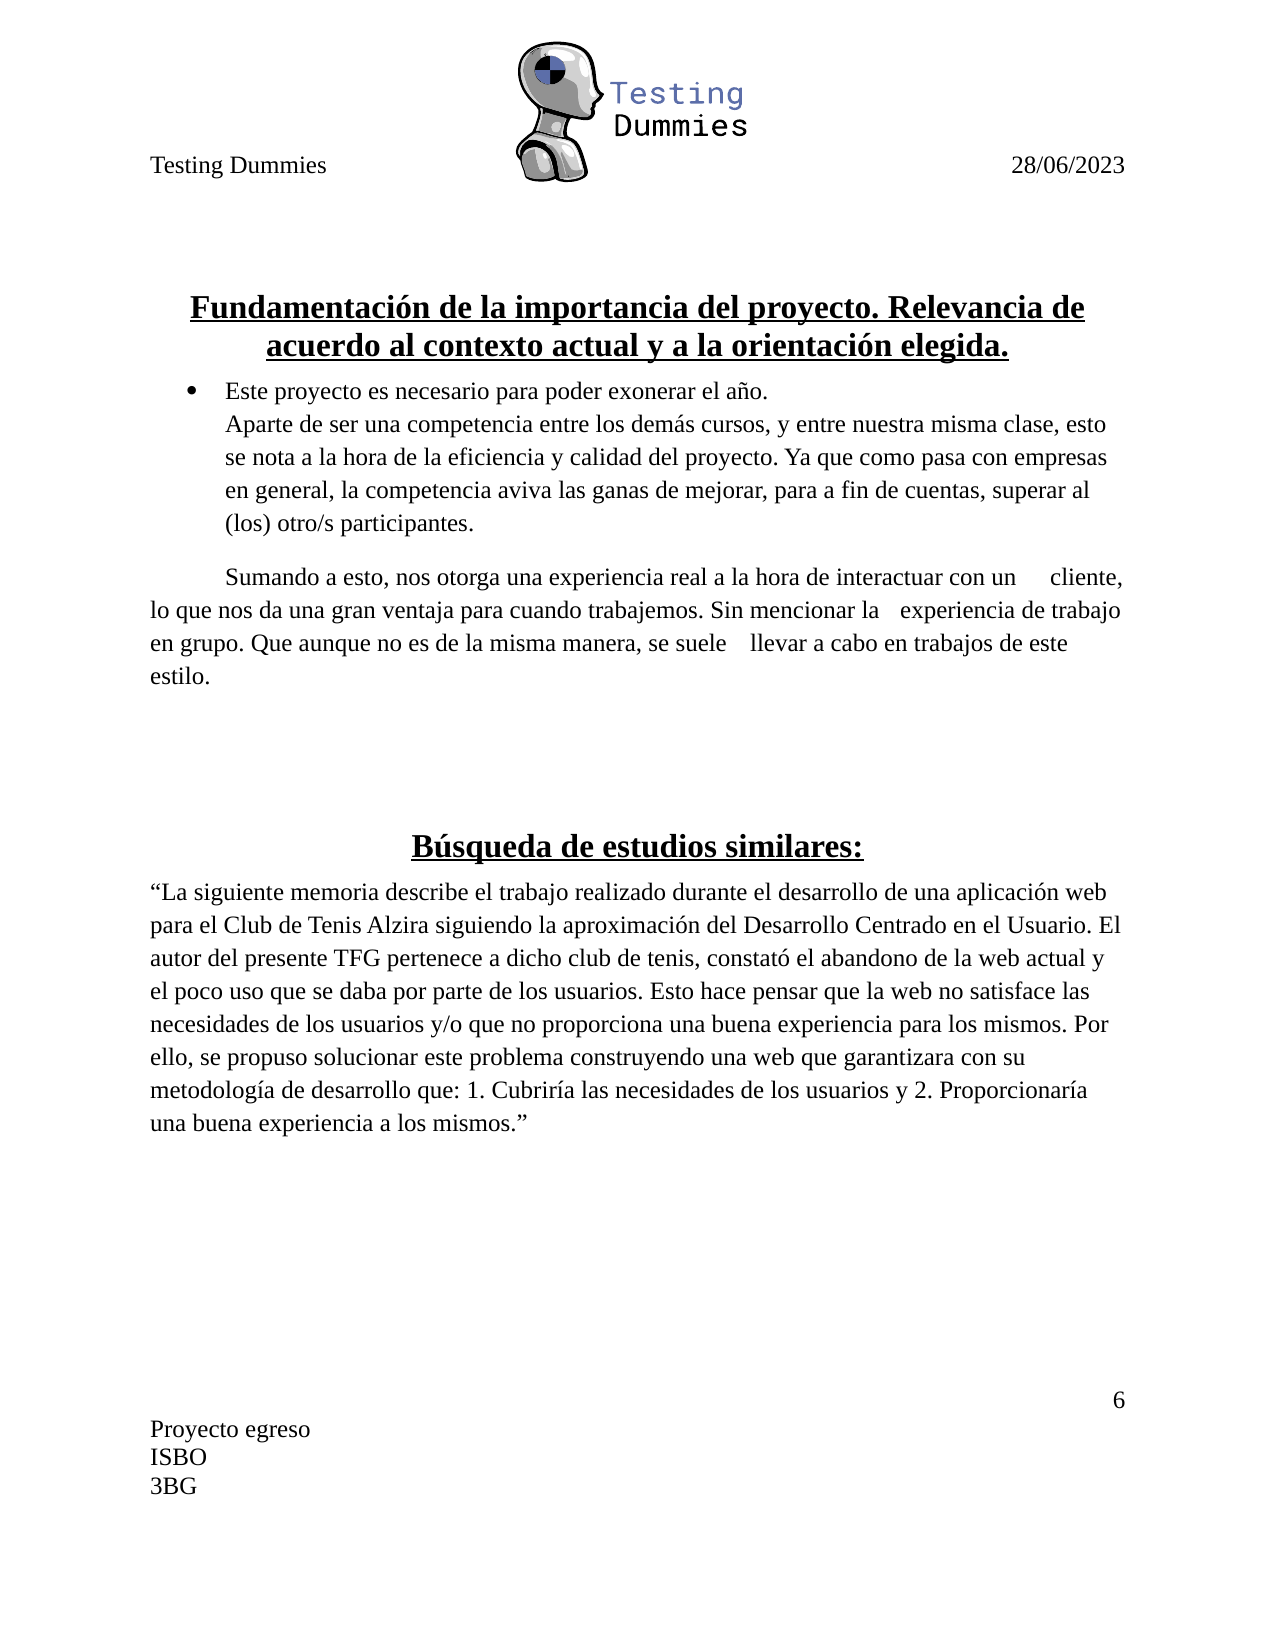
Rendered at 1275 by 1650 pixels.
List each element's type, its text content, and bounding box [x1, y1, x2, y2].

subtitle Fundamentación de la importancia del proyecto. Relevancia de acuerdo al contexto actual y a la orientación elegida. [150, 287, 1125, 364]
text Sumando a esto, nos otorga una experiencia real a la hora de interactuar con un cliente, lo que nos da una gran ventaja para cuando trabajemos. Sin mencionar la experiencia de trabajo en grupo. Que aunque no es de la misma manera, se suele llevar a cabo en trabajos de este estilo. [150, 562, 1125, 723]
subtitle Búsqueda de estudios similares: [150, 826, 1125, 864]
list Este proyecto es necesario para poder exonerar el año. Aparte de ser una competencia entre los demás cursos, y entre nuestra misma clase, esto se nota a la hora de la eficiencia y calidad del proyecto. Ya que como pasa con empresas en general, la competencia aviva las ganas de mejorar, para a fin de cuentas, superar al (los) otro/s participantes. [187, 376, 1125, 537]
text “La siguiente memoria describe el trabajo realizado durante el desarrollo de una aplicación web para el Club de Tenis Alzira siguiendo la aproximación del Desarrollo Centrado en el Usuario. El autor del presente TFG pertenece a dicho club de tenis, constató el abandono de la web actual y el poco uso que se daba por parte de los usuarios. Esto hace pensar que la web no satisface las necesidades de los usuarios y/o que no proporciona una buena experiencia para los mismos. Por ello, se propuso solucionar este problema construyendo una web que garantizara con su metodología de desarrollo que: 1. Cubriría las necesidades de los usuarios y 2. Proporcionaría una buena experiencia a los mismos.” [150, 877, 1125, 1137]
